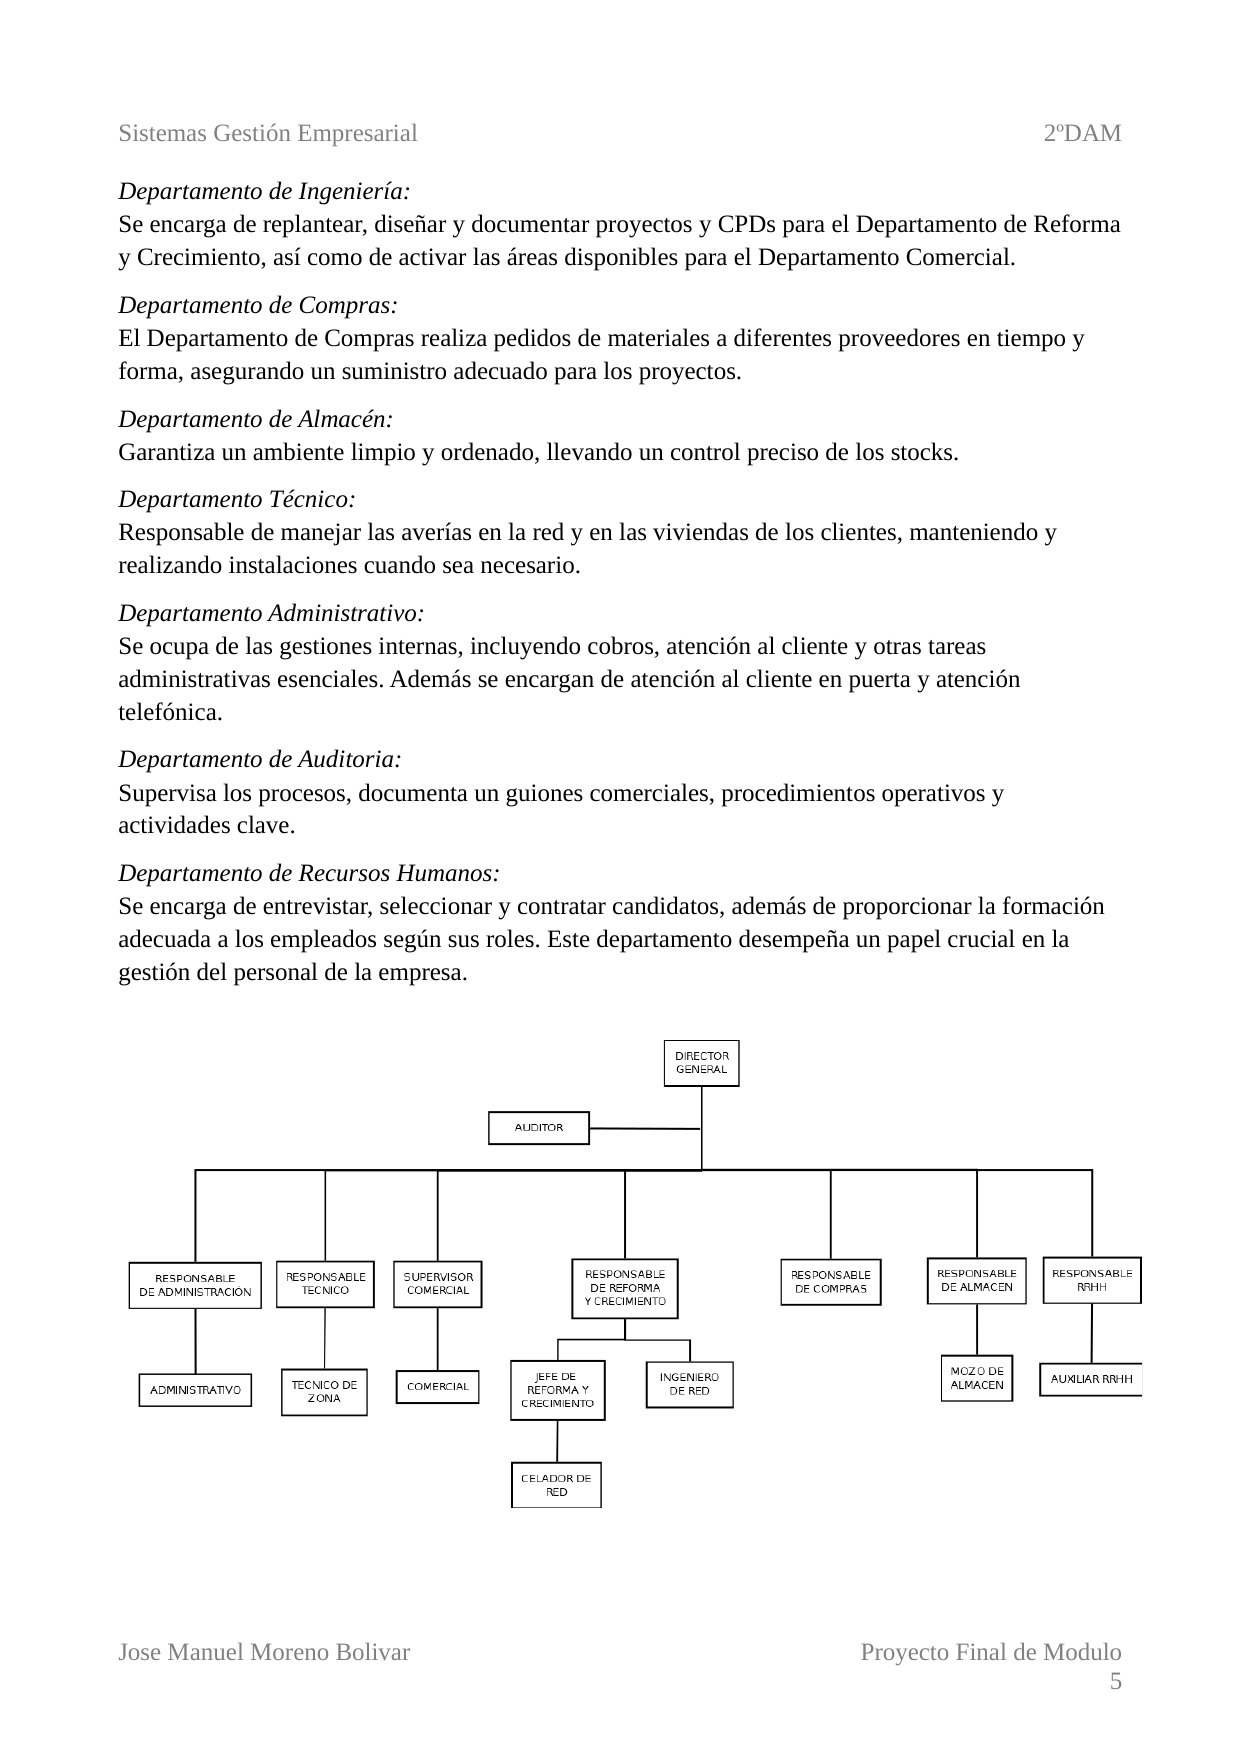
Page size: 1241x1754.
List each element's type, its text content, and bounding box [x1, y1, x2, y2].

text Departamento Técnico: Responsable de manejar las averías en la red y en las viviendas de los clientes, manteniendo y realizando instalaciones cuando sea necesario. [118, 484, 1122, 579]
text Departamento de Auditoria: Supervisa los procesos, documenta un guiones comerciales, procedimientos operativos y actividades clave. [118, 744, 1122, 839]
text Departamento de Ingeniería: Se encarga de replantear, diseñar y documentar proyectos y CPDs para el Departamento de Reforma y Crecimiento, así como de activar las áreas disponibles para el Departamento Comercial. [118, 176, 1122, 271]
text Departamento Administrativo: Se ocupa de las gestiones internas, incluyendo cobros, atención al cliente y otras tareas administrativas esenciales. Además se encargan de atención al cliente en puerta y atención telefónica. [118, 598, 1122, 726]
text Departamento de Almacén: Garantiza un ambiente limpio y ordenado, llevando un control preciso de los stocks. [118, 404, 1122, 465]
text Departamento de Compras: El Departamento de Compras realiza pedidos de materiales a diferentes proveedores en tiempo y forma, asegurando un suministro adecuado para los proyectos. [118, 290, 1122, 385]
picture [128, 1040, 1143, 1508]
text Departamento de Recursos Humanos: Se encarga de entrevistar, seleccionar y contratar candidatos, además de proporcionar la formación adecuada a los empleados según sus roles. Este departamento desempeña un papel crucial en la gestión del personal de la empresa. [118, 858, 1122, 986]
